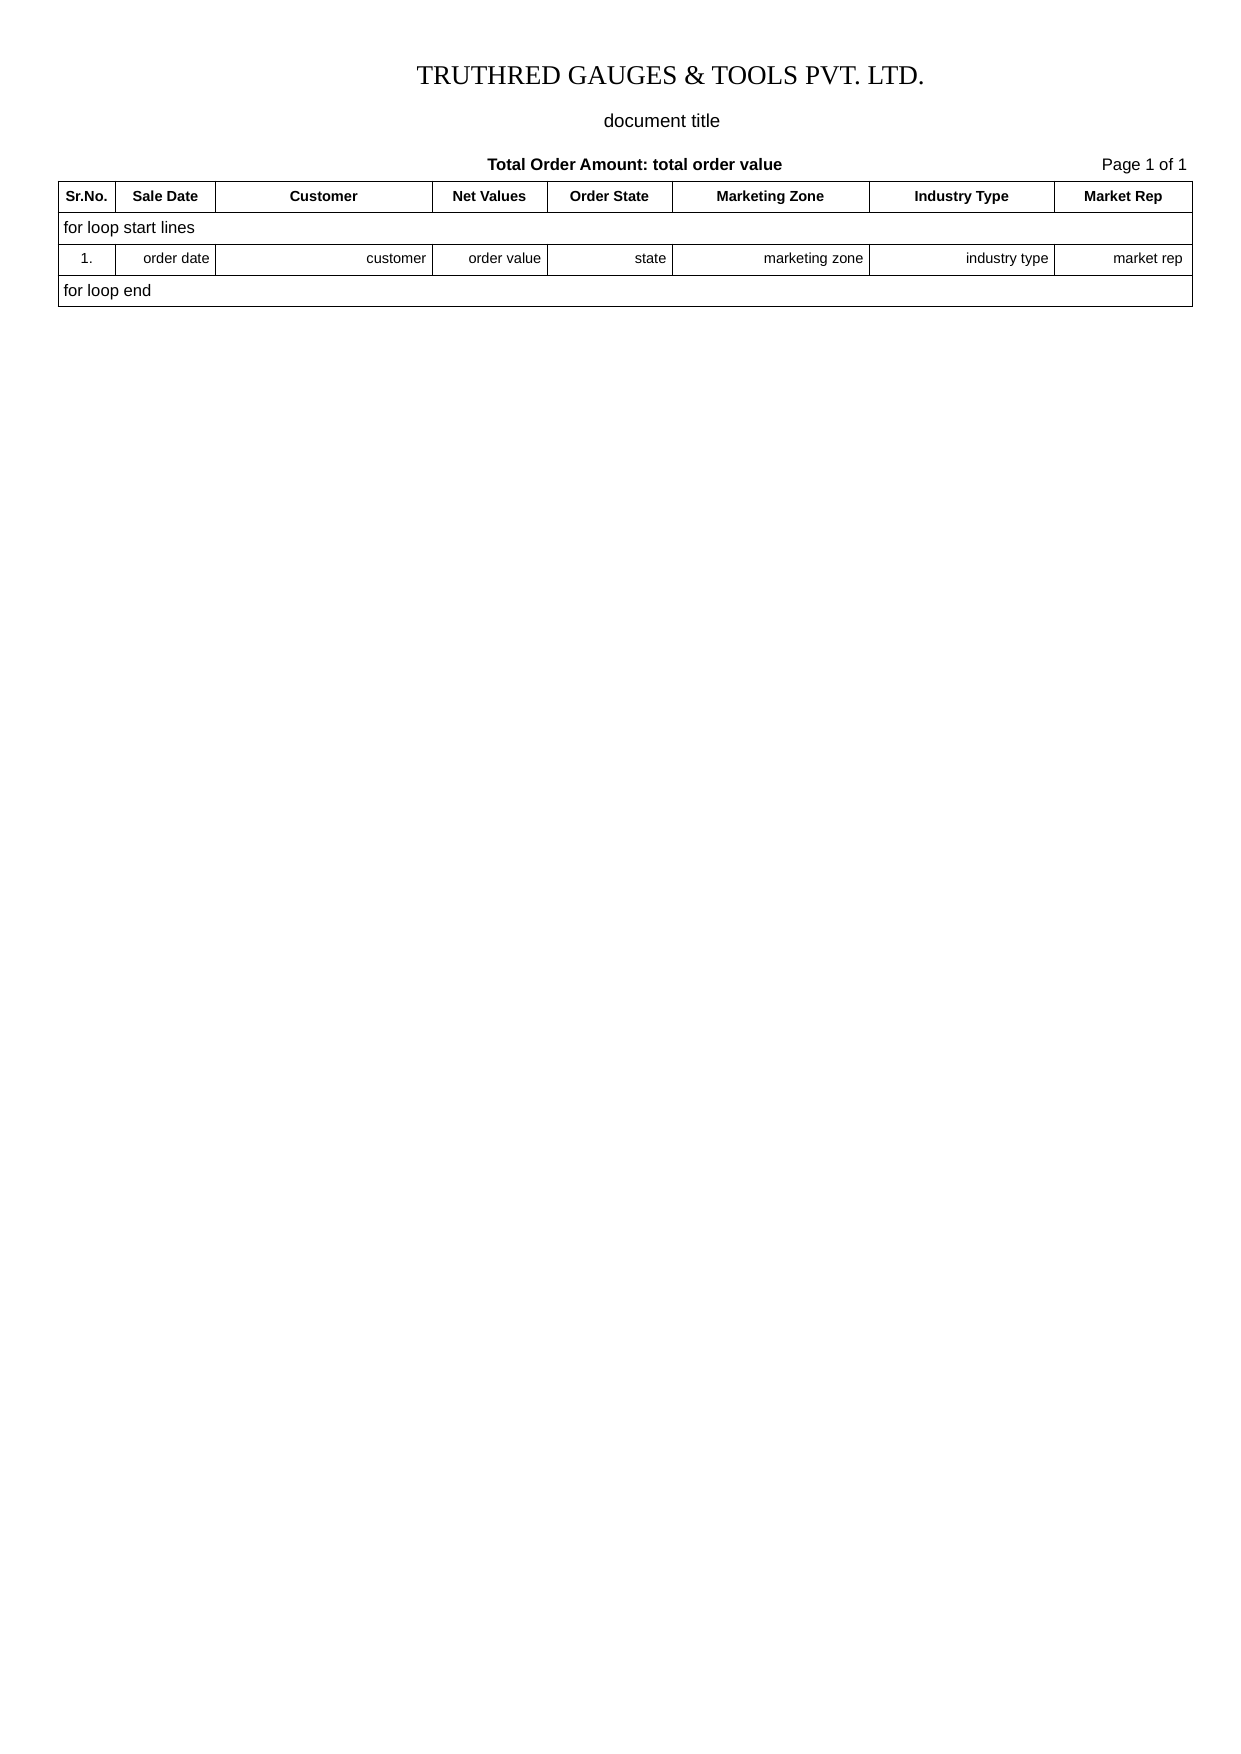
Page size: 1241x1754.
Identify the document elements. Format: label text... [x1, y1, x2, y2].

table_header [115, 149, 215, 181]
table_cell marketing zone [673, 245, 869, 275]
table_cell order value [433, 245, 547, 275]
table_cell state [548, 245, 672, 275]
table_cell Net Values [433, 182, 547, 212]
table_header Page 1 of 1 [1054, 149, 1192, 181]
table_cell Sale Date [116, 182, 215, 212]
table_header Total Order Amount: total order value [215, 149, 1054, 181]
table_cell 1. [59, 245, 115, 275]
table_cell Sr.No. [59, 182, 115, 212]
table_cell market rep [1055, 245, 1192, 275]
table_cell industry type [870, 245, 1054, 275]
table_header [58, 149, 115, 181]
table_cell Market Rep [1055, 182, 1192, 212]
table_cell Marketing Zone [673, 182, 869, 212]
table_cell Order State [548, 182, 672, 212]
table_cell for loop end [59, 276, 1192, 306]
table_cell Industry Type [870, 182, 1054, 212]
table_cell order date [116, 245, 215, 275]
table_cell Customer [216, 182, 432, 212]
table_cell customer [216, 245, 432, 275]
table_cell for loop start lines [59, 213, 1192, 243]
